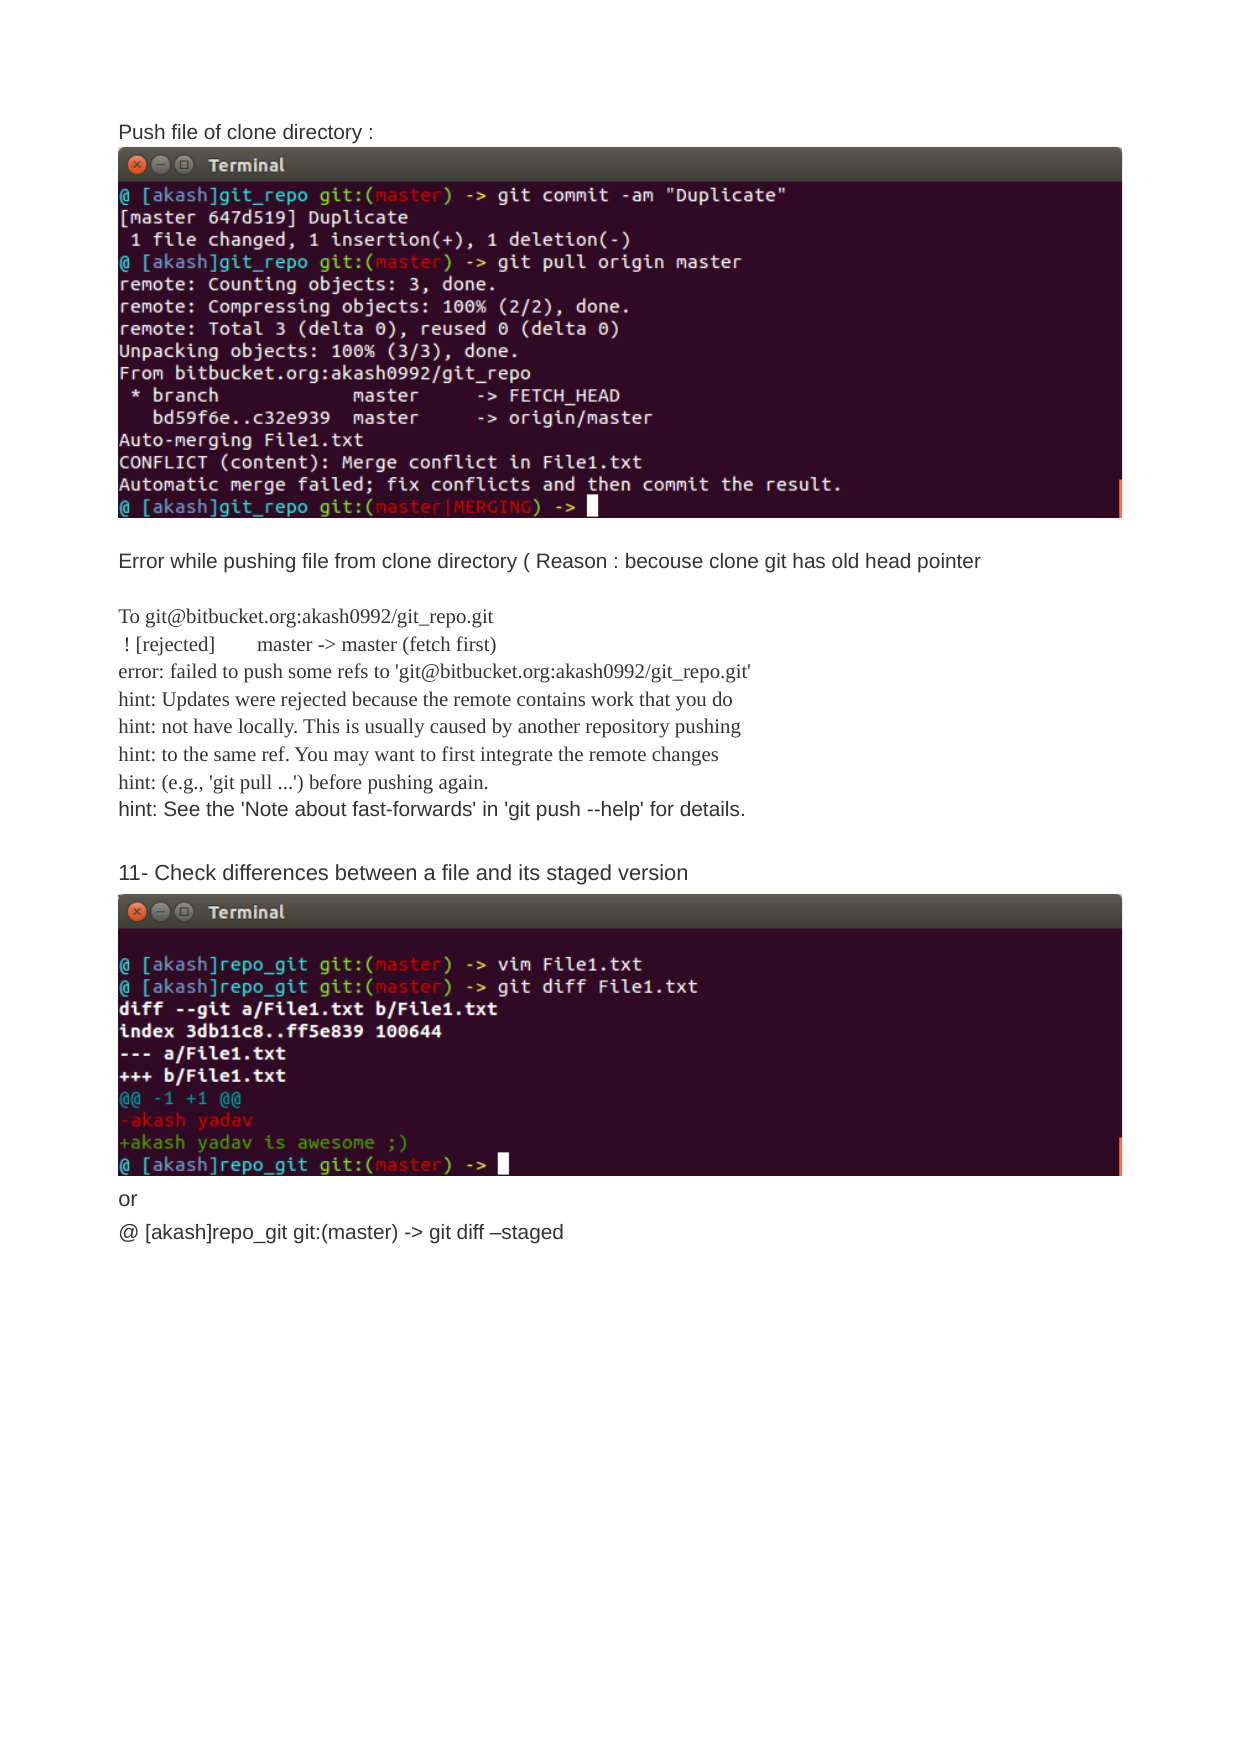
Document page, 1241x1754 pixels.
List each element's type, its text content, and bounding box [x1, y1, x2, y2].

text hint: (e.g., 'git pull ...') before pushing again. [118, 770, 1122, 794]
text 11- Check differences between a file and its staged version [118, 859, 1122, 885]
text hint: See the 'Note about fast-forwards' in 'git push --help' for details. [118, 797, 1122, 821]
text @ [akash]repo_git git:(master) -> git diff –staged [118, 1220, 1122, 1244]
text Push file of clone directory : [118, 120, 1122, 144]
picture [118, 147, 1123, 518]
text hint: to the same ref. You may want to first integrate the remote changes [118, 742, 1122, 766]
text hint: not have locally. This is usually caused by another repository pushing [118, 714, 1122, 738]
text Error while pushing file from clone directory ( Reason : becouse clone git has old head pointer [118, 549, 1122, 573]
text error: failed to push some refs to 'git@bitbucket.org:akash0992/git_repo.git' [118, 659, 1122, 683]
text or [118, 1176, 1122, 1211]
text ! [rejected] master -> master (fetch first) [118, 632, 1122, 656]
text To git@bitbucket.org:akash0992/git_repo.git [118, 604, 1122, 628]
text hint: Updates were rejected because the remote contains work that you do [118, 687, 1122, 711]
picture [118, 894, 1123, 1176]
